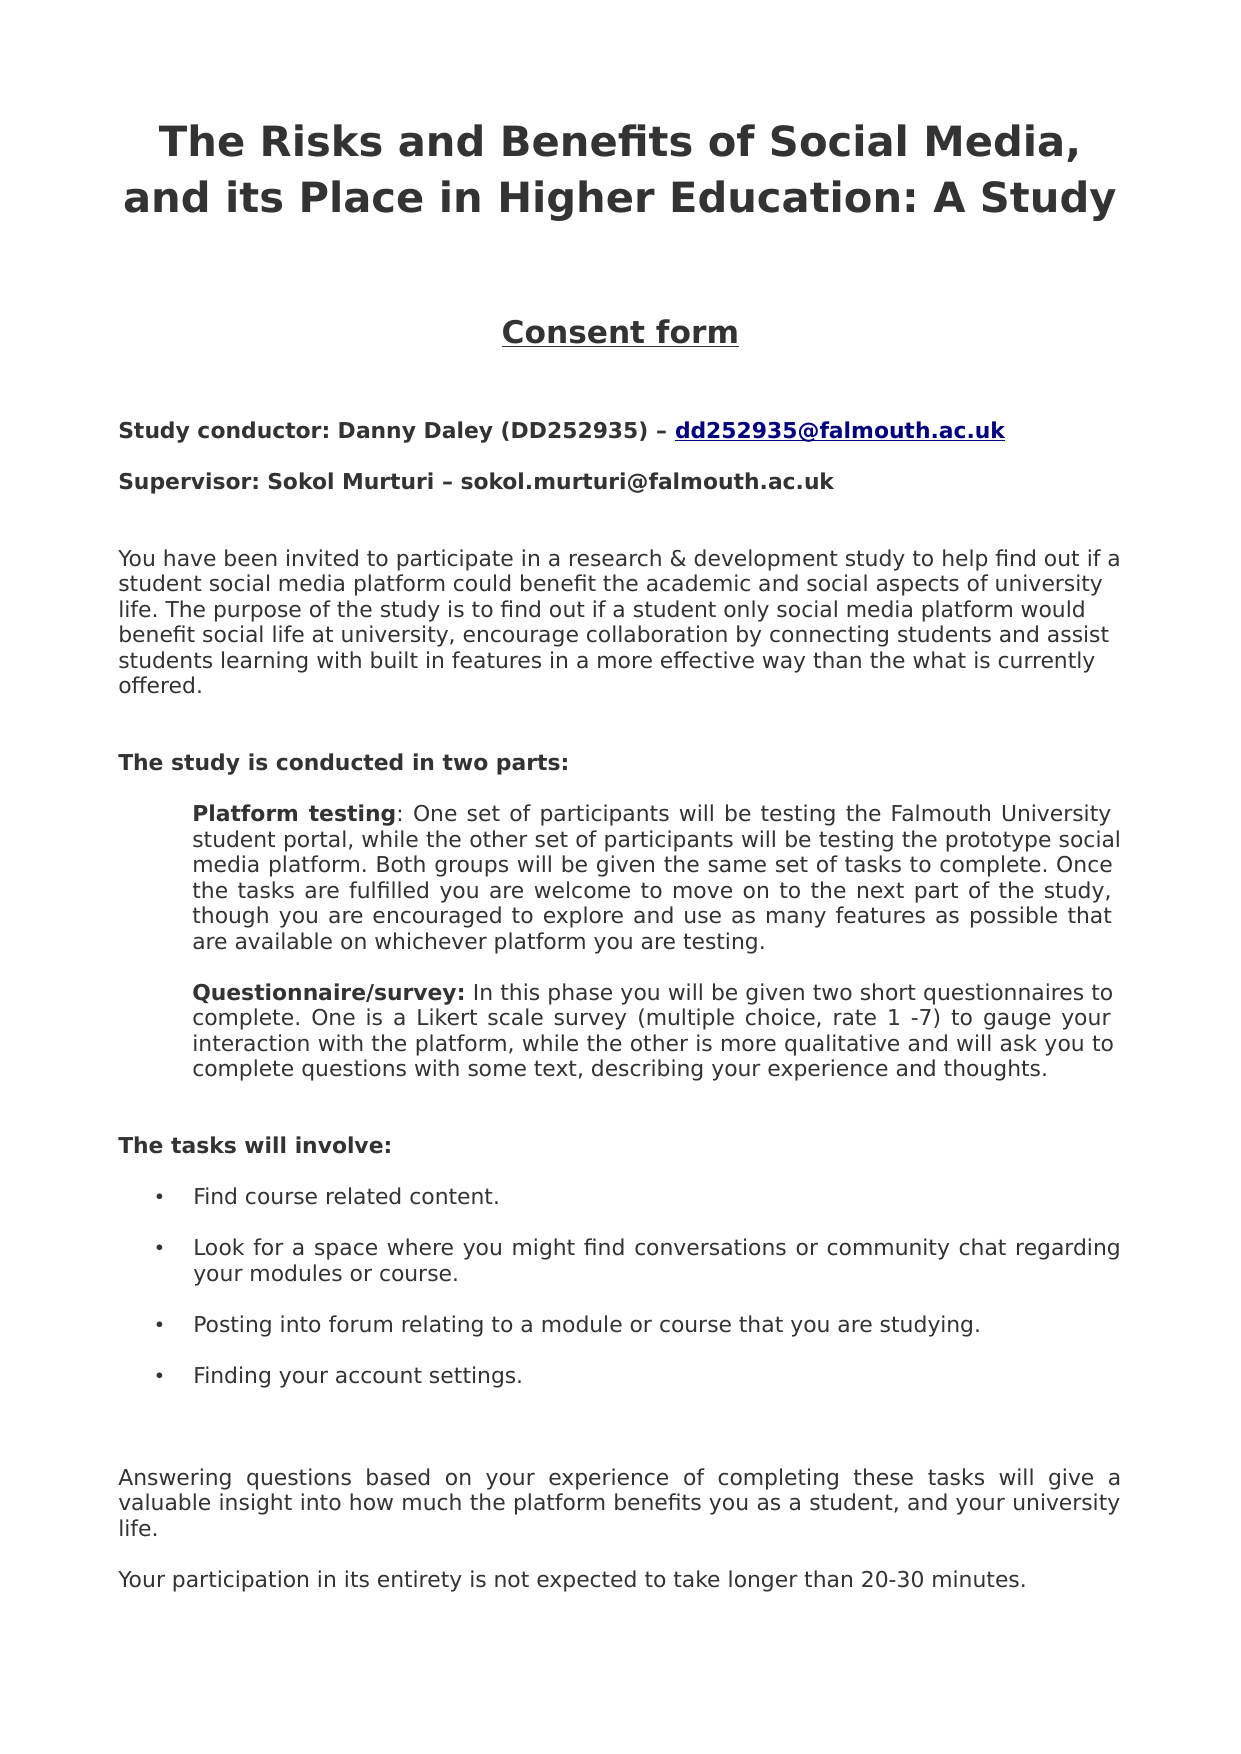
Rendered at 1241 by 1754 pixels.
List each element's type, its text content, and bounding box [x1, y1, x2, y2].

list Find course related content. [156, 1184, 1122, 1209]
text Consent form [118, 314, 1122, 351]
text You have been invited to participate in a research & development study to help find out if a student social media platform could benefit the academic and social aspects of university life. The purpose of the study is to find out if a student only social media platform would benefit social life at university, encourage collaboration by connecting students and assist students learning with built in features in a more effective way than the what is currently offered. [118, 546, 1122, 699]
text Supervisor: Sokol Murturi – sokol.murturi@falmouth.ac.uk [118, 469, 1122, 495]
text Answering questions based on your experience of completing these tasks will give a valuable insight into how much the platform benefits you as a student, and your university life. [118, 1465, 1122, 1541]
text Questionnaire/survey: In this phase you will be given two short questionnaires to complete. One is a Likert scale survey (multiple choice, rate 1 -7) to gauge your interaction with the platform, while the other is more qualitative and will ask you to complete questions with some text, describing your experience and thoughts. [118, 980, 1122, 1082]
list Posting into forum relating to a module or course that you are studying. [156, 1312, 1122, 1337]
text Platform testing: One set of participants will be testing the Falmouth University student portal, while the other set of participants will be testing the prototype social media platform. Both groups will be given the same set of tasks to complete. Once the tasks are fulfilled you are welcome to move on to the next part of the study, though you are encouraged to explore and use as many features as possible that are available on whichever platform you are testing. [118, 801, 1122, 954]
list Finding your account settings. [156, 1363, 1122, 1388]
text The Risks and Benefits of Social Media, and its Place in Higher Education: A Study [118, 118, 1122, 222]
text The study is conducted in two parts: [118, 750, 1122, 776]
list Look for a space where you might find conversations or community chat regarding your modules or course. [156, 1235, 1122, 1286]
text Study conductor: Danny Daley (DD252935) – dd252935@falmouth.ac.uk [118, 418, 1122, 444]
text Your participation in its entirety is not expected to take longer than 20-30 minutes. [118, 1567, 1122, 1592]
text The tasks will involve: [118, 1133, 1122, 1158]
